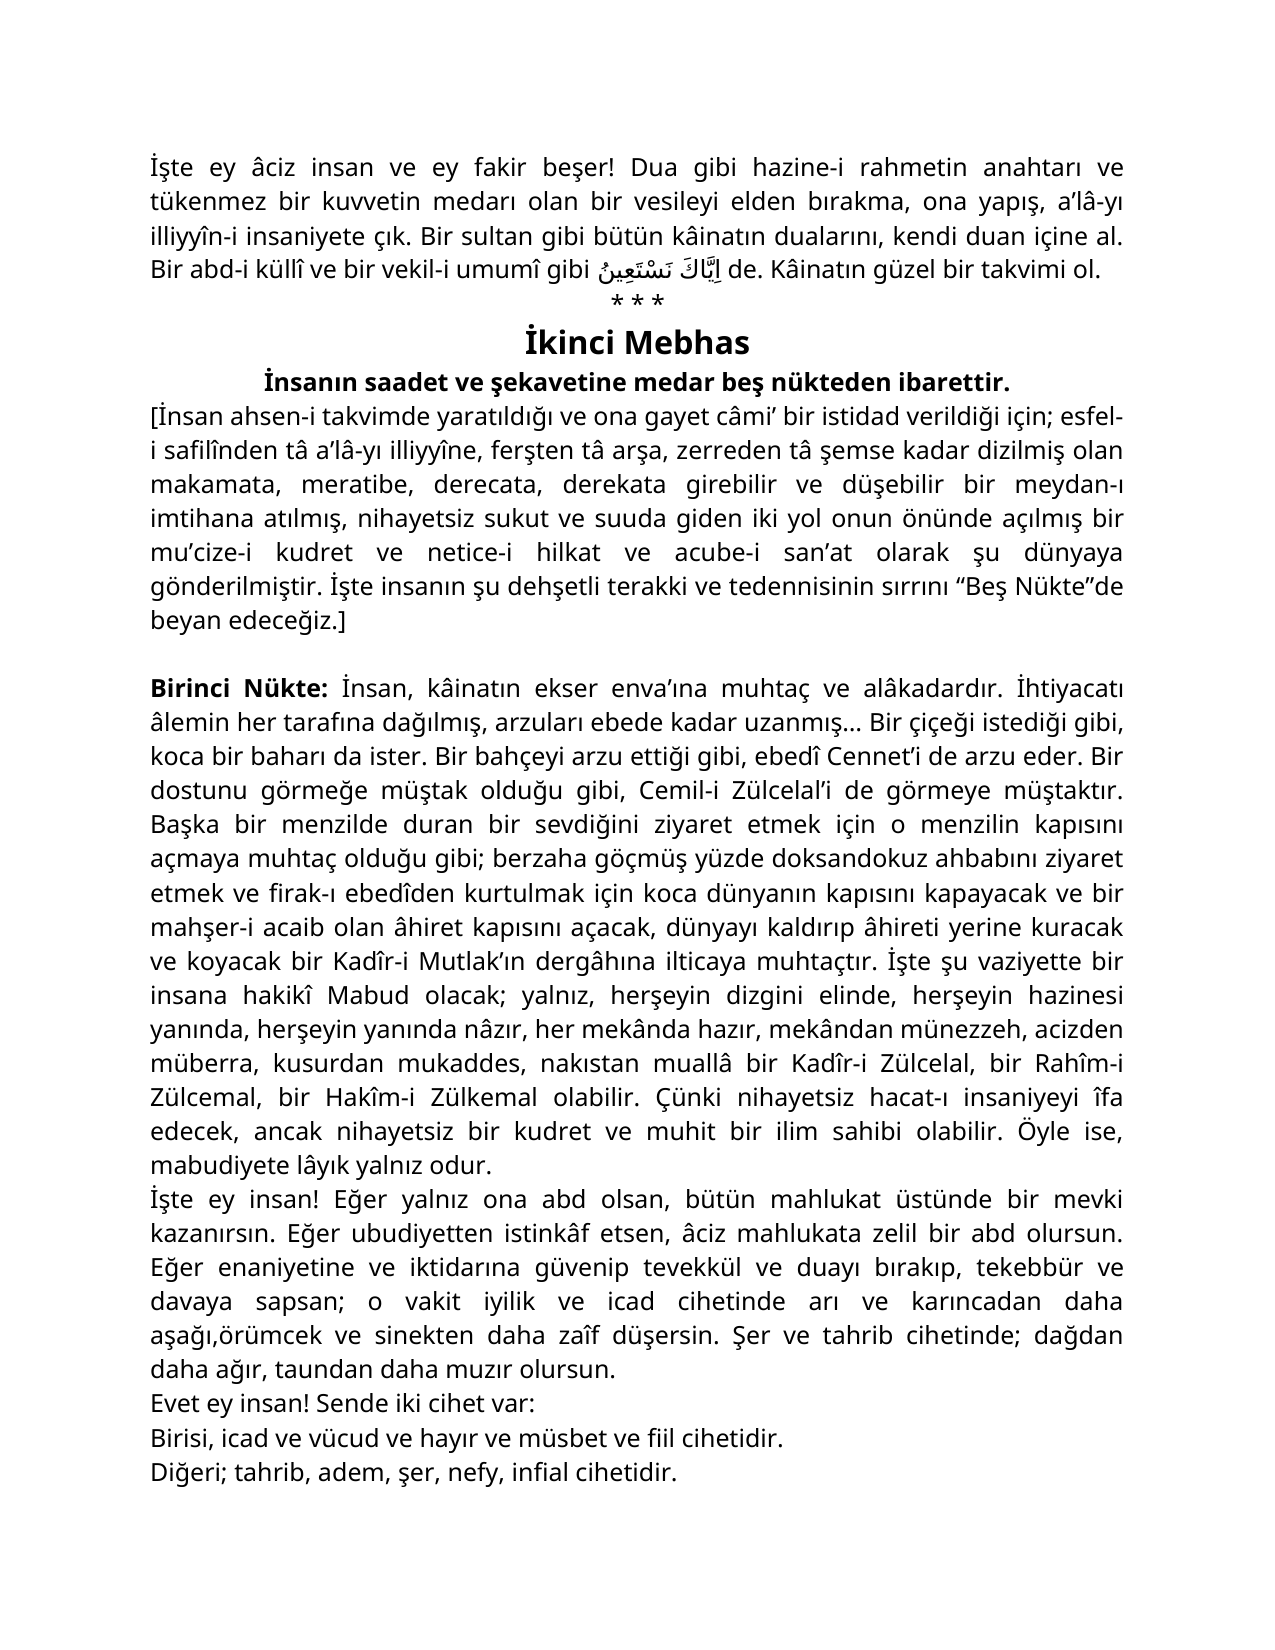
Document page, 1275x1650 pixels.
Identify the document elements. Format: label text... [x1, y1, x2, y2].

text Birinci Nükte: İnsan, kâinatın ekser enva’ına muhtaç ve alâkadardır. İhtiyacatı âlemin her tarafına dağılmış, arzuları ebede kadar uzanmış… Bir çiçeği istediği gibi, koca bir baharı da ister. Bir bahçeyi arzu ettiği gibi, ebedî Cennet’i de arzu eder. Bir dostunu görmeğe müştak olduğu gibi, Cemil-i Zülcelal’i de görmeye müştaktır. Başka bir menzilde duran bir sevdiğini ziyaret etmek için o menzilin kapısını açmaya muhtaç olduğu gibi; berzaha göçmüş yüzde doksandokuz ahbabını ziyaret etmek ve firak-ı ebedîden kurtulmak için koca dünyanın kapısını kapayacak ve bir mahşer-i acaib olan âhiret kapısını açacak, dünyayı kaldırıp âhireti yerine kuracak ve koyacak bir Kadîr-i Mutlak’ın dergâhına ilticaya muhtaçtır. İşte şu vaziyette bir insana hakikî Mabud olacak; yalnız, herşeyin dizgini elinde, herşeyin hazinesi yanında, herşeyin yanında nâzır, her mekânda hazır, mekândan münezzeh, acizden müberra, kusurdan mukaddes, nakıstan muallâ bir Kadîr-i Zülcelal, bir Rahîm-i Zülcemal, bir Hakîm-i Zülkemal olabilir. Çünki nihayetsiz hacat-ı insaniyeyi îfa edecek, ancak nihayetsiz bir kudret ve muhit bir ilim sahibi olabilir. Öyle ise, mabudiyete lâyık yalnız odur. [150, 671, 1125, 1182]
text * * * [150, 286, 1125, 320]
text [İnsan ahsen-i takvimde yaratıldığı ve ona gayet câmi’ bir istidad verildiği için; esfel-i safilînden tâ a’lâ-yı illiyyîne, ferşten tâ arşa, zerreden tâ şemse kadar dizilmiş olan makamata, meratibe, derecata, derekata girebilir ve düşebilir bir meydan-ı imtihana atılmış, nihayetsiz sukut ve suuda giden iki yol onun önünde açılmış bir mu’cize-i kudret ve netice-i hilkat ve acube-i san’at olarak şu dünyaya gönderilmiştir. İşte insanın şu dehşetli terakki ve tedennisinin sırrını “Beş Nükte”de beyan edeceğiz.] [150, 398, 1125, 637]
text İşte ey âciz insan ve ey fakir beşer! Dua gibi hazine-i rahmetin anahtarı ve tükenmez bir kuvvetin medarı olan bir vesileyi elden bırakma, ona yapış, a’lâ-yı illiyyîn-i insaniyete çık. Bir sultan gibi bütün kâinatın dualarını, kendi duan içine al. Bir abd-i küllî ve bir vekil-i umumî gibi اِيَّاكَ نَسْتَعِينُ de. Kâinatın güzel bir takvimi ol. [150, 150, 1125, 286]
text Evet ey insan! Sende iki cihet var: [150, 1386, 1125, 1420]
text İşte ey insan! Eğer yalnız ona abd olsan, bütün mahlukat üstünde bir mevki kazanırsın. Eğer ubudiyetten istinkâf etsen, âciz mahlukata zelil bir abd olursun. Eğer enaniyetine ve iktidarına güvenip tevekkül ve duayı bırakıp, tekebbür ve davaya sapsan; o vakit iyilik ve icad cihetinde arı ve karıncadan daha aşağı,örümcek ve sinekten daha zaîf düşersin. Şer ve tahrib cihetinde; dağdan daha ağır, taundan daha muzır olursun. [150, 1182, 1125, 1386]
text İnsanın saadet ve şekavetine medar beş nükteden ibarettir. [150, 364, 1125, 398]
text Birisi, icad ve vücud ve hayır ve müsbet ve fiil cihetidir. [150, 1420, 1125, 1454]
text Diğeri; tahrib, adem, şer, nefy, infial cihetidir. [150, 1454, 1125, 1488]
subtitle İkinci Mebhas [150, 320, 1125, 364]
